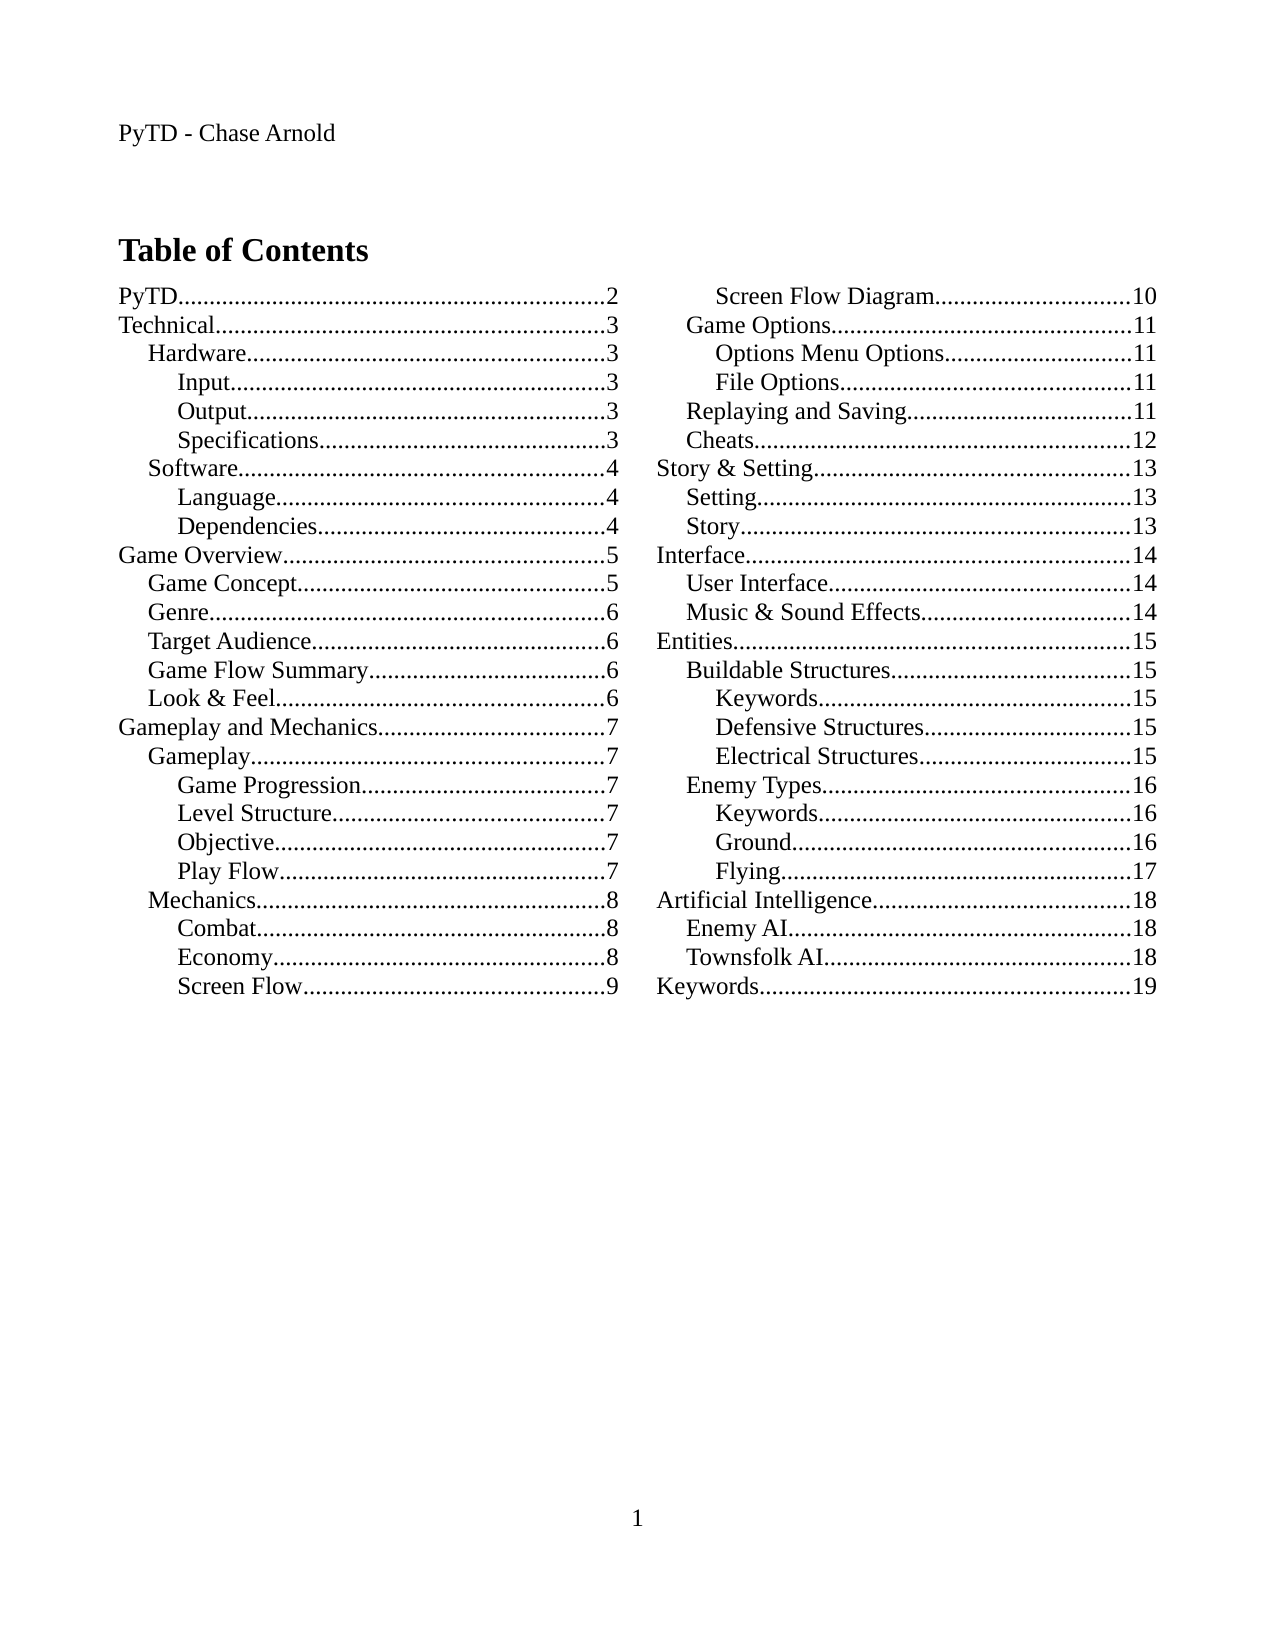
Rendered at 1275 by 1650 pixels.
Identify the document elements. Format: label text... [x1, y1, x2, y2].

text Specifications 3 [177, 425, 619, 453]
text Replaying and Saving 11 [686, 396, 1157, 425]
text Flying 17 [715, 856, 1157, 885]
text Enemy Types 16 [686, 770, 1157, 798]
text Input 3 [177, 367, 619, 396]
text Setting 13 [686, 482, 1157, 511]
text Ground 16 [715, 827, 1157, 856]
text File Options 11 [715, 367, 1157, 396]
text Keywords 15 [715, 683, 1157, 712]
text Game Concept 5 [148, 568, 619, 597]
text Enemy AI 18 [686, 913, 1157, 942]
subtitle Table of Contents [118, 230, 1157, 268]
text Software 4 [148, 453, 619, 482]
text Game Options 11 [686, 310, 1157, 338]
text Technical 3 [118, 310, 619, 338]
text Story 13 [686, 511, 1157, 540]
text Defensive Structures 15 [715, 712, 1157, 741]
text Options Menu Options 11 [715, 338, 1157, 367]
text Objective 7 [177, 827, 619, 856]
text Mechanics 8 [148, 885, 619, 913]
text Language 4 [177, 482, 619, 511]
text Play Flow 7 [177, 856, 619, 885]
text Dependencies 4 [177, 511, 619, 540]
text Keywords 19 [656, 971, 1157, 1000]
text Screen Flow Diagram 10 [715, 281, 1157, 310]
text Electrical Structures 15 [715, 741, 1157, 770]
text Keywords 16 [715, 798, 1157, 827]
text Hardware 3 [148, 338, 619, 367]
text Artificial Intelligence 18 [656, 885, 1157, 913]
text Entities 15 [656, 626, 1157, 655]
text Level Structure 7 [177, 798, 619, 827]
text Game Flow Summary 6 [148, 655, 619, 683]
text User Interface 14 [686, 568, 1157, 597]
text Look & Feel 6 [148, 683, 619, 712]
text Genre 6 [148, 597, 619, 626]
text Townsfolk AI 18 [686, 942, 1157, 971]
text Story & Setting 13 [656, 453, 1157, 482]
text Combat 8 [177, 913, 619, 942]
text Interface 14 [656, 540, 1157, 568]
text Cheats 12 [686, 425, 1157, 453]
text Screen Flow 9 [177, 971, 619, 1000]
text Target Audience 6 [148, 626, 619, 655]
text Economy 8 [177, 942, 619, 971]
text PyTD 2 [118, 281, 619, 310]
text Music & Sound Effects 14 [686, 597, 1157, 626]
text Gameplay 7 [148, 741, 619, 770]
text Output 3 [177, 396, 619, 425]
text Gameplay and Mechanics 7 [118, 712, 619, 741]
text Game Progression 7 [177, 770, 619, 798]
text Buildable Structures 15 [686, 655, 1157, 683]
text Game Overview 5 [118, 540, 619, 568]
